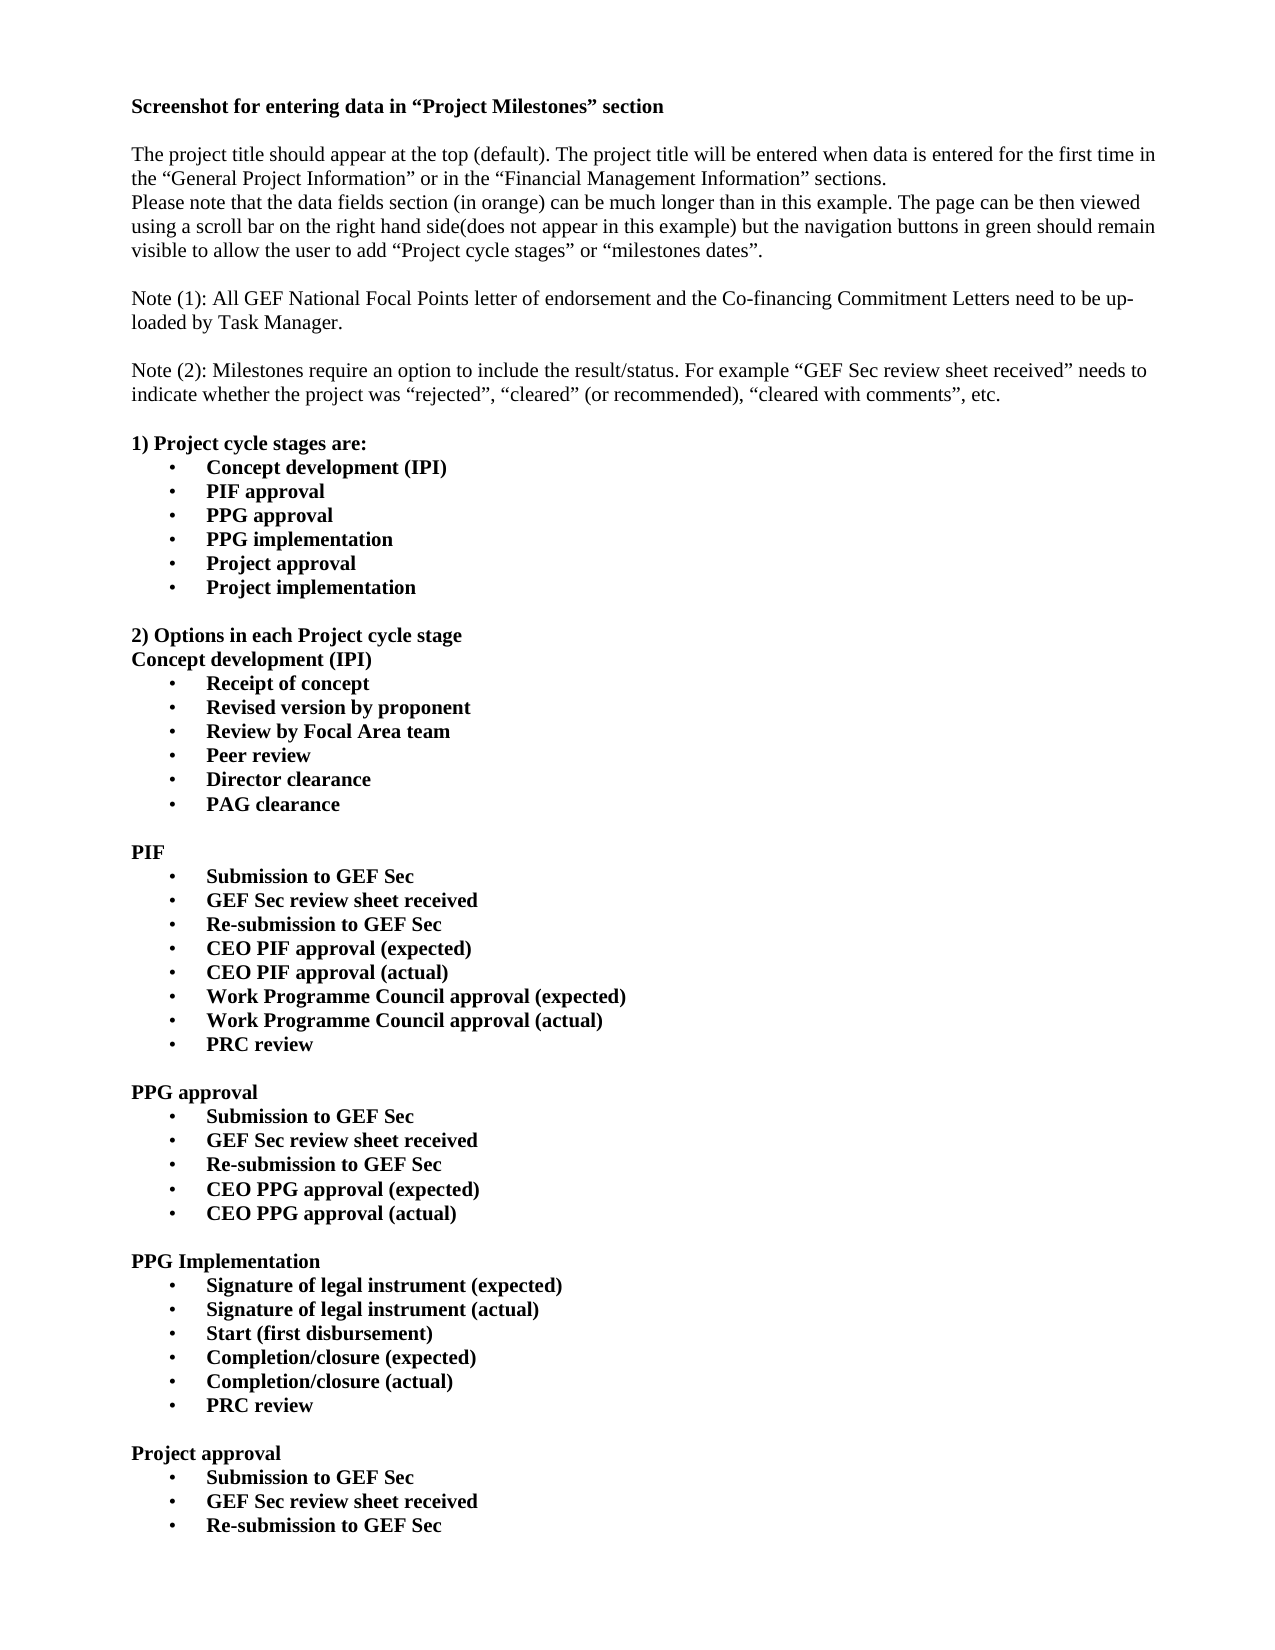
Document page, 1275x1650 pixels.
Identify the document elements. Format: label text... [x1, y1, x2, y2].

text Please note that the data fields section (in orange) can be much longer than in this example. The page can be then viewed using a scroll bar on the right hand side(does not appear in this example) but the navigation buttons in green should remain visible to allow the user to add “Project cycle stages” or “milestones dates”. [131, 190, 1162, 262]
list GEF Sec review sheet received [169, 1489, 1162, 1513]
text 2) Options in each Project cycle stage [131, 623, 1162, 647]
list Start (first disbursement) [169, 1321, 1162, 1345]
list Receipt of concept [169, 671, 1162, 695]
list Project approval [169, 551, 1162, 575]
list PIF approval [169, 479, 1162, 503]
list Work Programme Council approval (actual) [169, 1008, 1162, 1032]
list PAG clearance [169, 791, 1162, 816]
text PPG Implementation [131, 1249, 1162, 1273]
text The project title should appear at the top (default). The project title will be entered when data is entered for the first time in the “General Project Information” or in the “Financial Management Information” sections. [131, 142, 1162, 190]
list PRC review [169, 1393, 1162, 1417]
list Project implementation [169, 575, 1162, 599]
text Note (2): Milestones require an option to include the result/status. For example “GEF Sec review sheet received” needs to indicate whether the project was “rejected”, “cleared” (or recommended), “cleared with comments”, etc. [131, 358, 1162, 406]
text PIF [131, 839, 1162, 864]
list CEO PIF approval (actual) [169, 960, 1162, 984]
list Director clearance [169, 767, 1162, 791]
text 1) Project cycle stages are: [131, 431, 1162, 454]
list Revised version by proponent [169, 695, 1162, 719]
list Concept development (IPI) [169, 454, 1162, 479]
list CEO PIF approval (expected) [169, 936, 1162, 960]
list Completion/closure (expected) [169, 1345, 1162, 1369]
list Signature of legal instrument (expected) [169, 1273, 1162, 1297]
list Submission to GEF Sec [169, 864, 1162, 888]
list Re-submission to GEF Sec [169, 1513, 1162, 1537]
list Submission to GEF Sec [169, 1104, 1162, 1128]
list CEO PPG approval (expected) [169, 1176, 1162, 1201]
list GEF Sec review sheet received [169, 888, 1162, 912]
text Note (1): All GEF National Focal Points letter of endorsement and the Co-financing Commitment Letters need to be up-loaded by Task Manager. [131, 286, 1162, 334]
list GEF Sec review sheet received [169, 1128, 1162, 1152]
list Peer review [169, 743, 1162, 767]
list Re-submission to GEF Sec [169, 1152, 1162, 1176]
list PRC review [169, 1032, 1162, 1056]
list PPG approval [169, 503, 1162, 527]
text Screenshot for entering data in “Project Milestones” section [131, 94, 1162, 118]
list Re-submission to GEF Sec [169, 912, 1162, 936]
text Project approval [131, 1441, 1162, 1465]
list Submission to GEF Sec [169, 1465, 1162, 1489]
text PPG approval [131, 1080, 1162, 1104]
text Concept development (IPI) [131, 647, 1162, 671]
list Signature of legal instrument (actual) [169, 1297, 1162, 1321]
list CEO PPG approval (actual) [169, 1201, 1162, 1224]
list Completion/closure (actual) [169, 1369, 1162, 1393]
list PPG implementation [169, 527, 1162, 551]
list Work Programme Council approval (expected) [169, 984, 1162, 1008]
list Review by Focal Area team [169, 719, 1162, 743]
